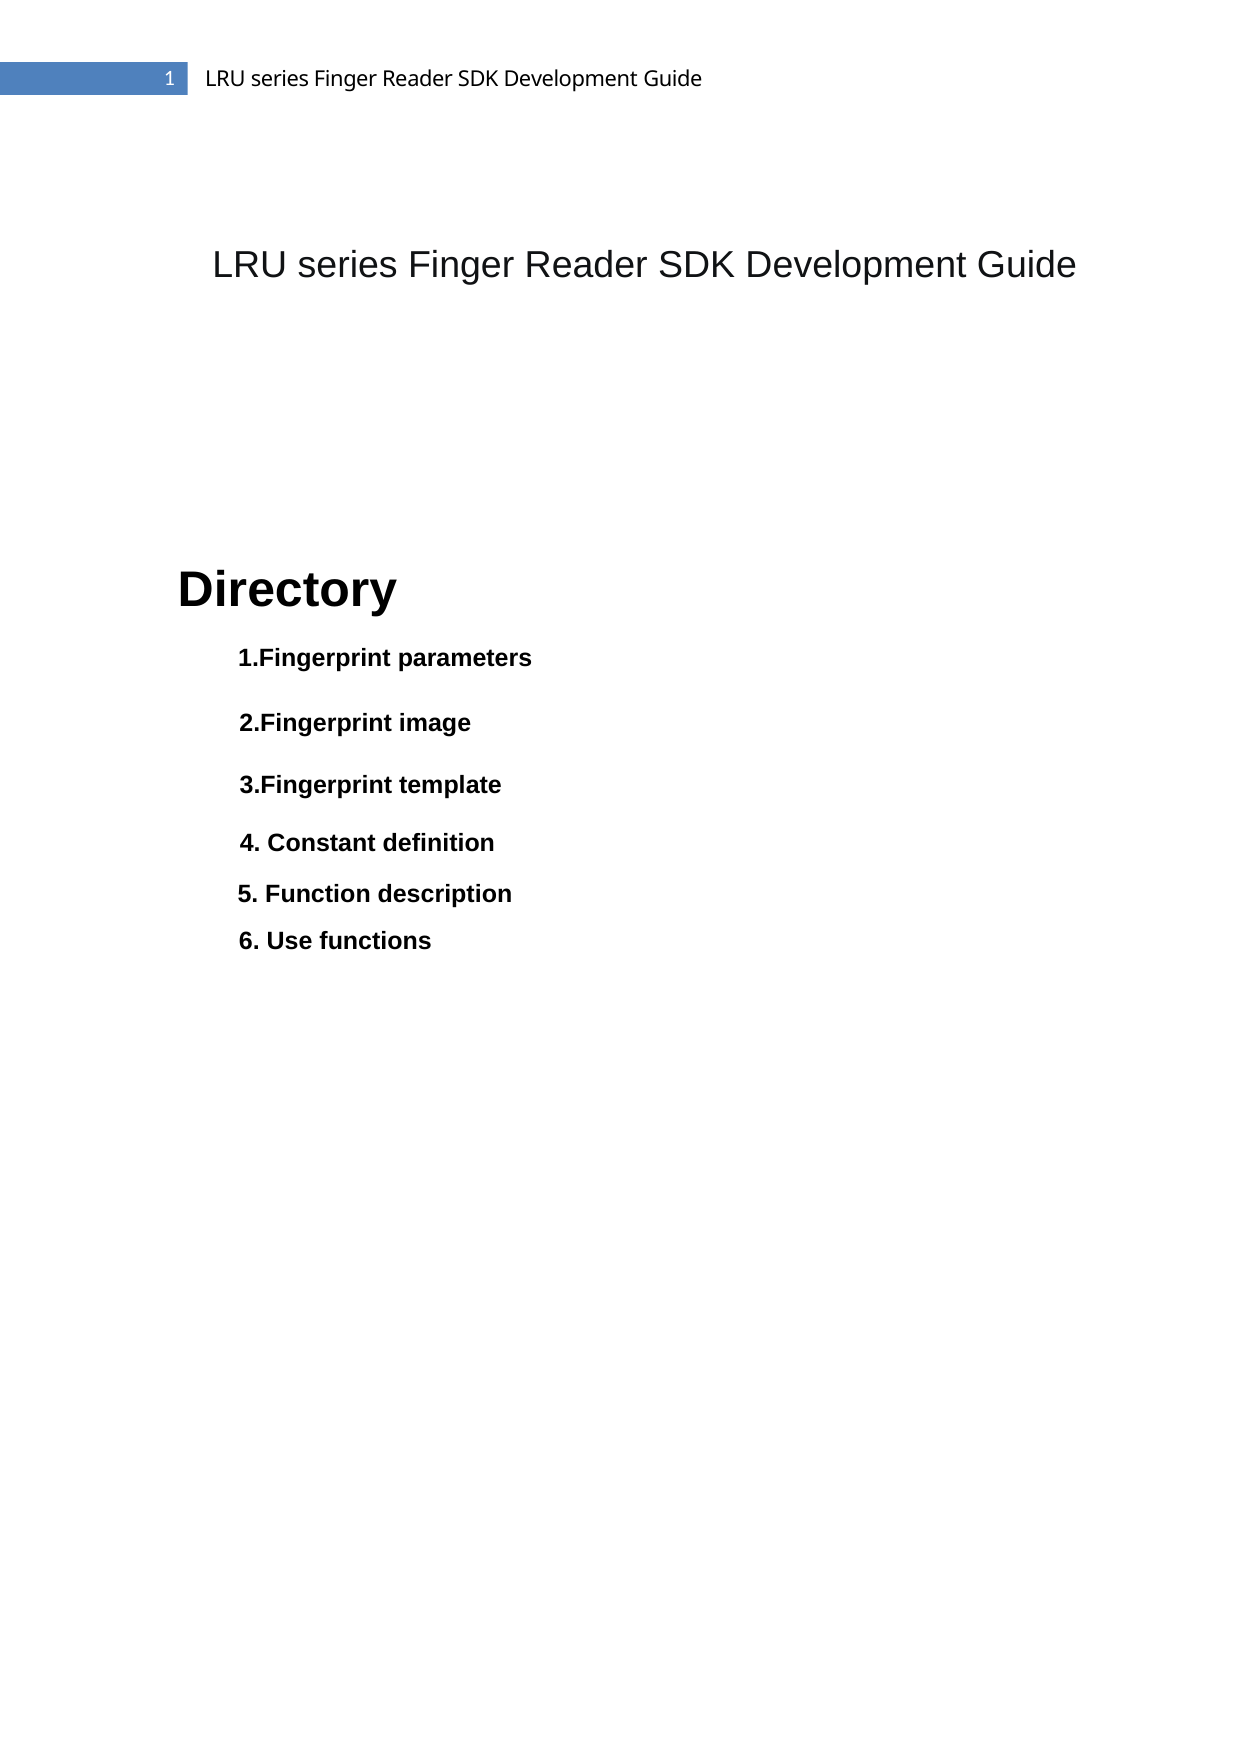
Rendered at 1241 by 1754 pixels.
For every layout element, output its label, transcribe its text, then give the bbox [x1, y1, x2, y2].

text 5. Function description [237, 879, 537, 908]
text 2.Fingerprint image [239, 708, 539, 737]
text 4. Constant definition [239, 828, 539, 856]
text 6. Use functions [239, 926, 538, 954]
text LRU series Finger Reader SDK Development Guide [99, 242, 1132, 285]
text 1.Fingerprint parameters [238, 643, 570, 672]
text Directory [177, 559, 477, 616]
text 3.Fingerprint template [239, 770, 539, 799]
